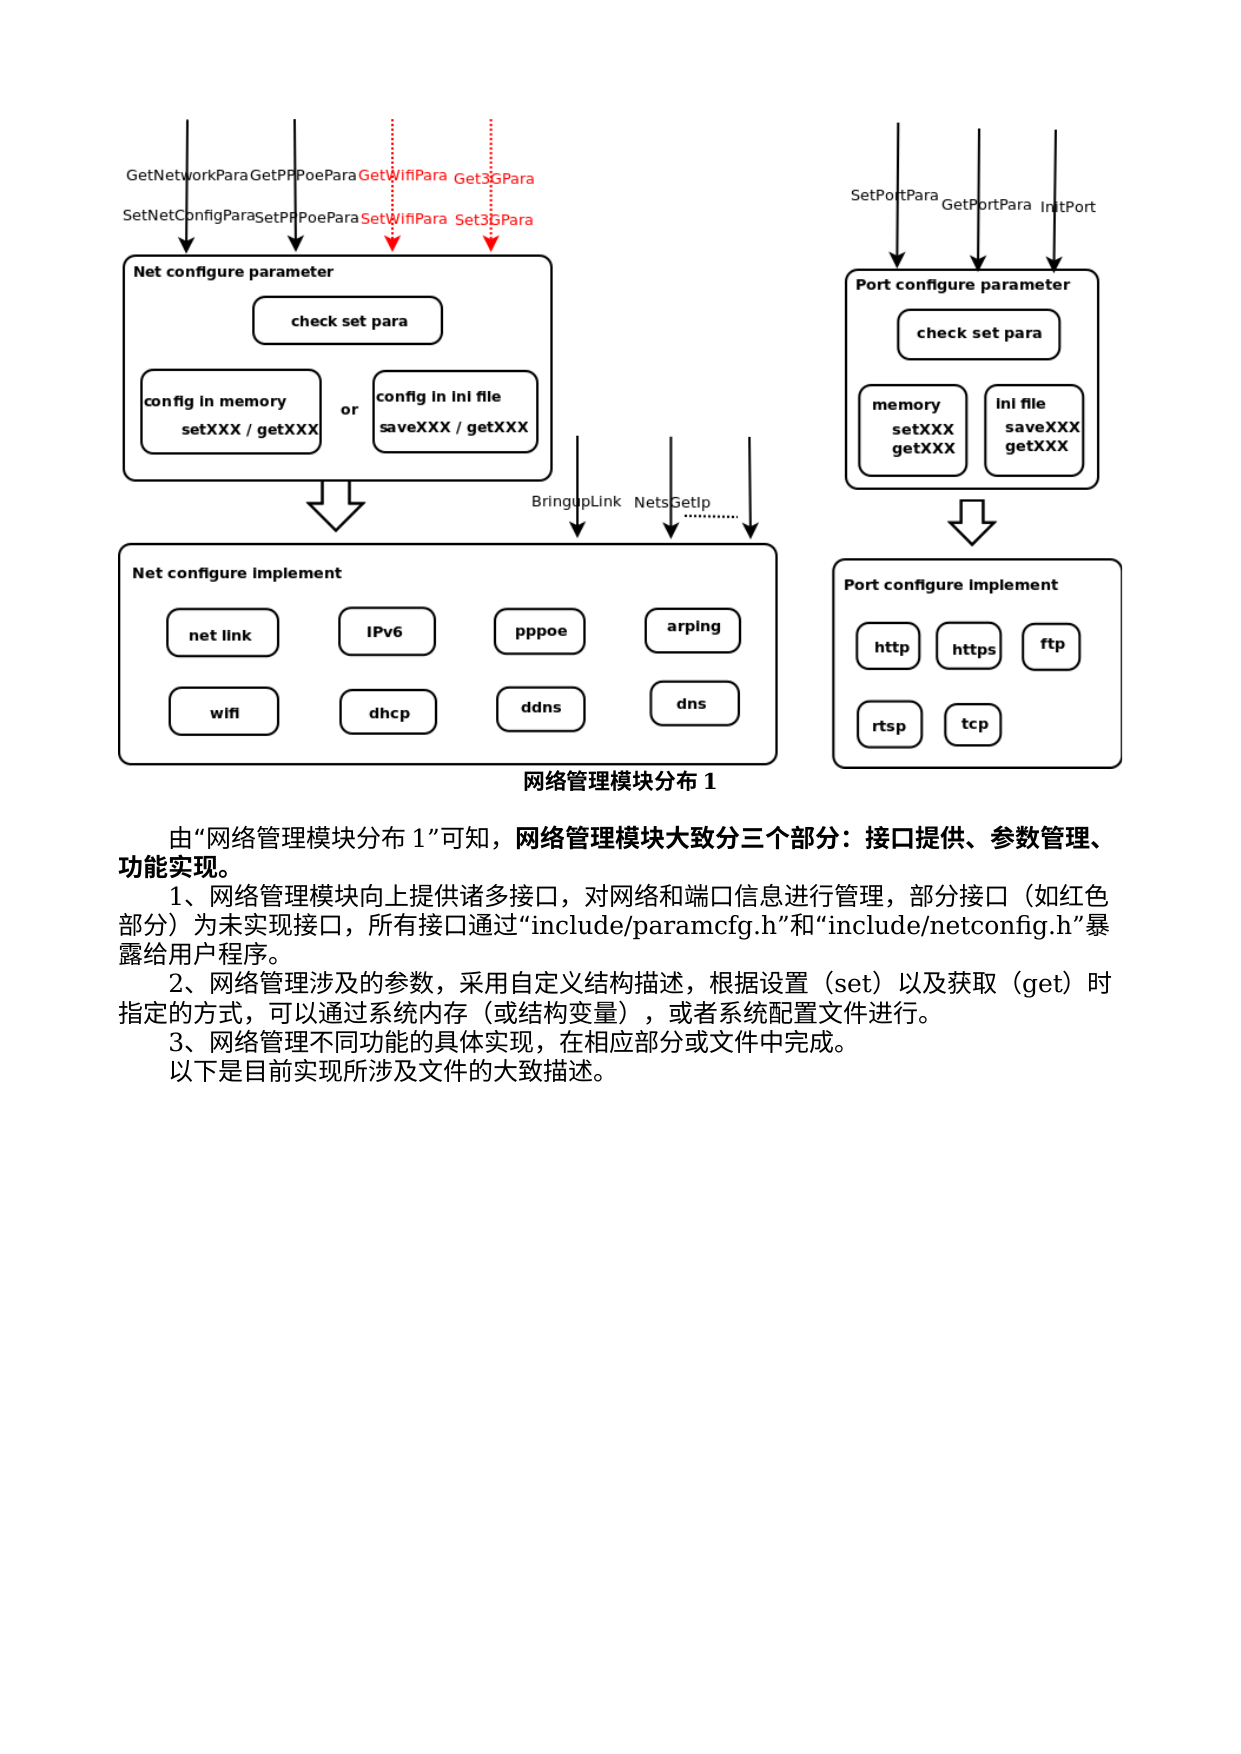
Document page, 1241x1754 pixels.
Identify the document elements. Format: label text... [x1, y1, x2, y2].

text 由“网络管理模块分布1”可知，网络管理模块大致分三个部分：接口提供、参数管理、功能实现。 [118, 824, 1122, 882]
text 1、网络管理模块向上提供诸多接口，对网络和端口信息进行管理，部分接口（如红色部分）为未实现接口，所有接口通过“include/paramcfg.h”和“include/netconfig.h”暴露给用户程序。 [118, 882, 1122, 970]
text 以下是目前实现所涉及文件的大致描述。 [118, 1057, 1122, 1086]
text 网络管理模块分布1 [118, 769, 1122, 795]
picture [118, 118, 1123, 769]
text 3、网络管理不同功能的具体实现，在相应部分或文件中完成。 [118, 1028, 1122, 1057]
text 2、网络管理涉及的参数，采用自定义结构描述，根据设置（set）以及获取（get）时指定的方式，可以通过系统内存（或结构变量），或者系统配置文件进行。 [118, 970, 1122, 1028]
